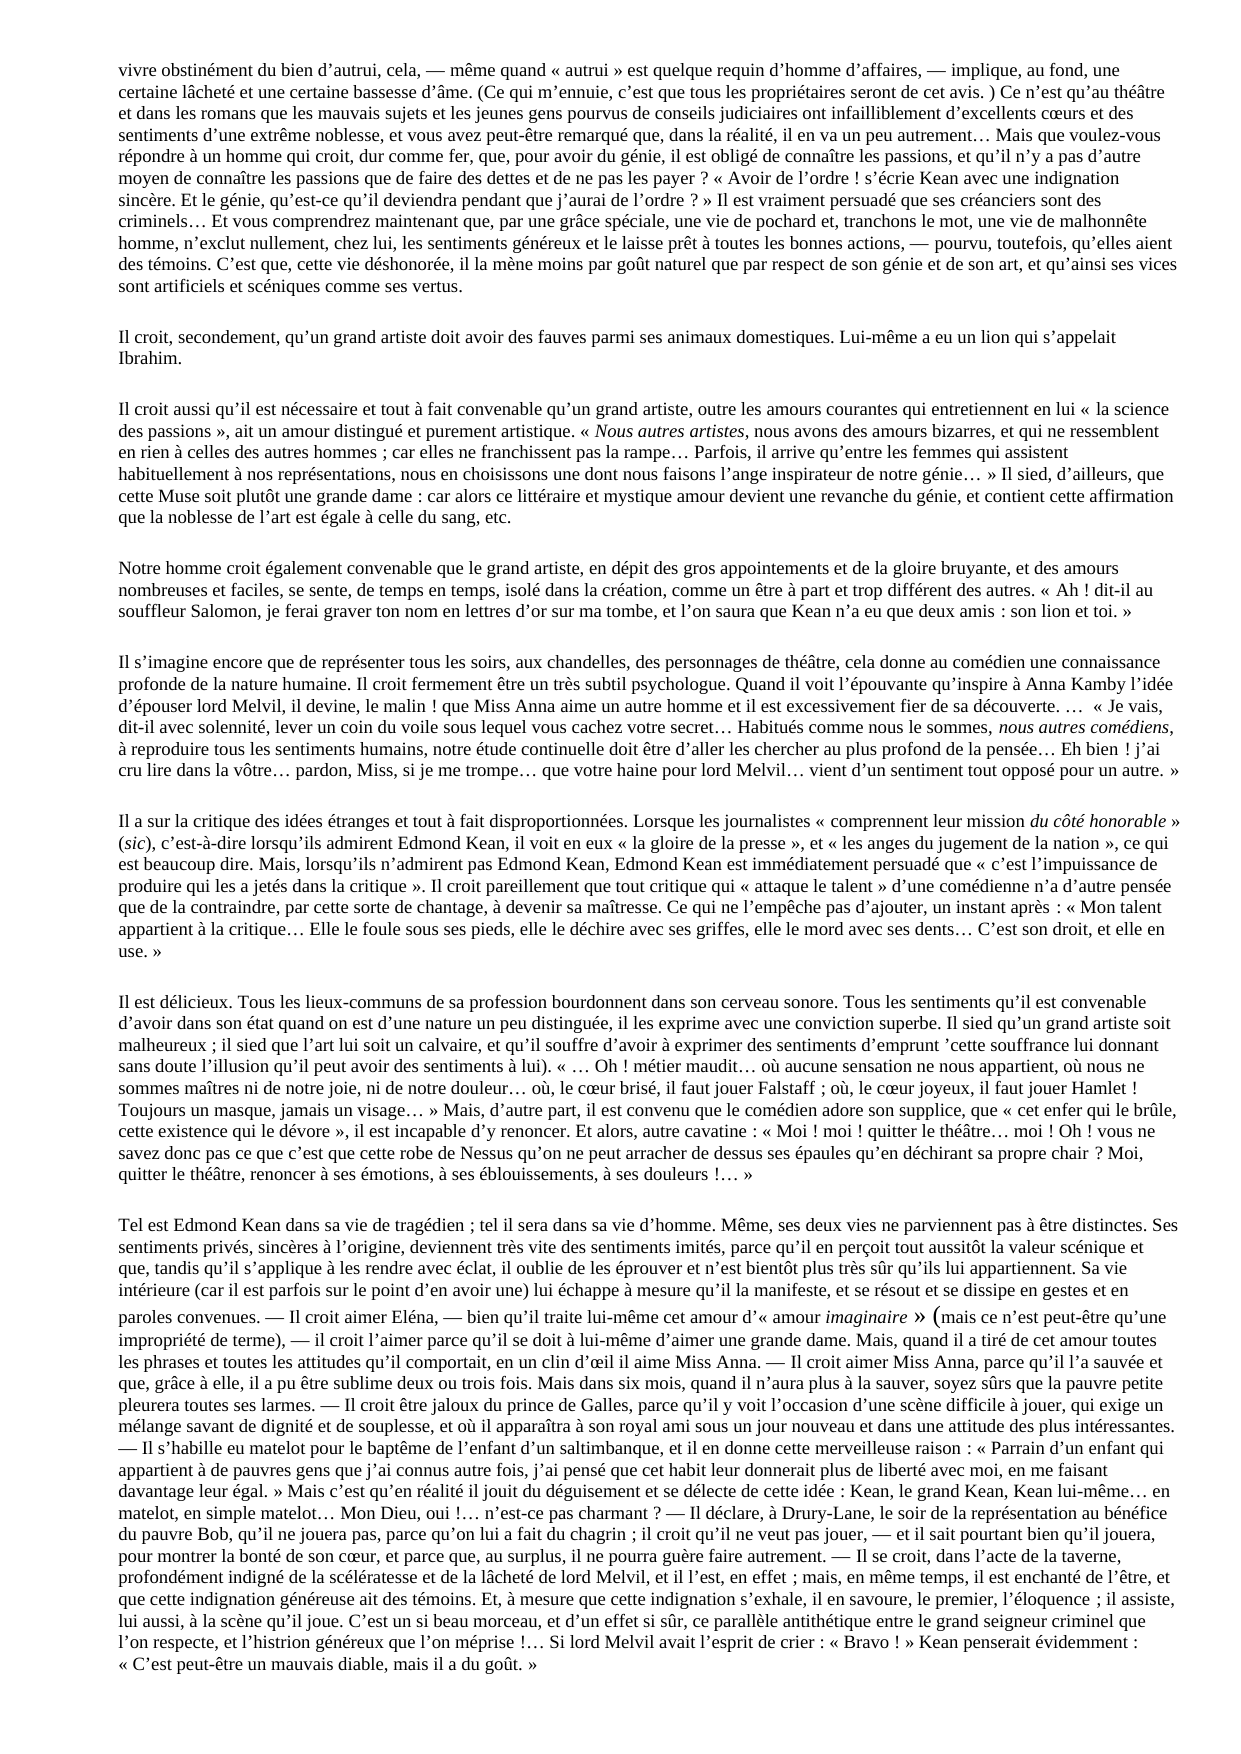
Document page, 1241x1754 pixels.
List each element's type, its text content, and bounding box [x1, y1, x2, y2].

text Il a sur la critique des idées étranges et tout à fait disproportionnées. Lorsque les journalistes « comprennent leur mission du côté honorable » (sic), c’est-à-dire lorsqu’ils admirent Edmond Kean, il voit en eux « la gloire de la presse », et « les anges du jugement de la nation », ce qui est beaucoup dire. Mais, lorsqu’ils n’admirent pas Edmond Kean, Edmond Kean est immédiatement persuadé que « c’est l’impuissance de produire qui les a jetés dans la critique ». Il croit pareillement que tout critique qui « attaque le talent » d’une comédienne n’a d’autre pensée que de la contraindre, par cette sorte de chantage, à devenir sa maîtresse. Ce qui ne l’empêche pas d’ajouter, un instant après : « Mon talent appartient à la critique… Elle le foule sous ses pieds, elle le déchire avec ses griffes, elle le mord avec ses dents… C’est son droit, et elle en use. » [118, 810, 1181, 961]
text Il est délicieux. Tous les lieux-communs de sa profession bourdonnent dans son cerveau sonore. Tous les sentiments qu’il est convenable d’avoir dans son état quand on est d’une nature un peu distinguée, il les exprime avec une conviction superbe. Il sied qu’un grand artiste soit malheureux ; il sied que l’art lui soit un calvaire, et qu’il souffre d’avoir à exprimer des sentiments d’emprunt ’cette souffrance lui donnant sans doute l’illusion qu’il peut avoir des sentiments à lui). « … Oh ! métier maudit… où aucune sensation ne nous appartient, où nous ne sommes maîtres ni de notre joie, ni de notre douleur… où, le cœur brisé, il faut jouer Falstaff ; où, le cœur joyeux, il faut jouer Hamlet ! Toujours un masque, jamais un visage… » Mais, d’autre part, il est convenu que le comédien adore son supplice, que « cet enfer qui le brûle, cette existence qui le dévore », il est incapable d’y renoncer. Et alors, autre cavatine : « Moi ! moi ! quitter le théâtre… moi ! Oh ! vous ne savez donc pas ce que c’est que cette robe de Nessus qu’on ne peut arracher de dessus ses épaules qu’en déchirant sa propre chair ? Moi, quitter le théâtre, renoncer à ses émotions, à ses éblouissements, à ses douleurs !… » [118, 991, 1181, 1185]
text Il croit aussi qu’il est nécessaire et tout à fait convenable qu’un grand artiste, outre les amours courantes qui entretiennent en lui « la science des passions », ait un amour distingué et purement artistique. « Nous autres artistes, nous avons des amours bizarres, et qui ne ressemblent en rien à celles des autres hommes ; car elles ne franchissent pas la rampe… Parfois, il arrive qu’entre les femmes qui assistent habituellement à nos représentations, nous en choisissons une dont nous faisons l’ange inspirateur de notre génie… » Il sied, d’ailleurs, que cette Muse soit plutôt une grande dame : car alors ce littéraire et mystique amour devient une revanche du génie, et contient cette affirmation que la noblesse de l’art est égale à celle du sang, etc. [118, 398, 1181, 528]
text Il croit, secondement, qu’un grand artiste doit avoir des fauves parmi ses animaux domestiques. Lui-même a eu un lion qui s’appelait Ibrahim. [118, 326, 1181, 369]
text vivre obstinément du bien d’autrui, cela, — même quand « autrui » est quelque requin d’homme d’affaires, — implique, au fond, une certaine lâcheté et une certaine bassesse d’âme. (Ce qui m’ennuie, c’est que tous les propriétaires seront de cet avis. ) Ce n’est qu’au théâtre et dans les romans que les mauvais sujets et les jeunes gens pourvus de conseils judiciaires ont infailliblement d’excellents cœurs et des sentiments d’une extrême noblesse, et vous avez peut-être remarqué que, dans la réalité, il en va un peu autrement… Mais que voulez-vous répondre à un homme qui croit, dur comme fer, que, pour avoir du génie, il est obligé de connaître les passions, et qu’il n’y a pas d’autre moyen de connaître les passions que de faire des dettes et de ne pas les payer ? « Avoir de l’ordre ! s’écrie Kean avec une indignation sincère. Et le génie, qu’est-ce qu’il deviendra pendant que j’aurai de l’ordre ? » Il est vraiment persuadé que ses créanciers sont des criminels… Et vous comprendrez maintenant que, par une grâce spéciale, une vie de pochard et, tranchons le mot, une vie de malhonnête homme, n’exclut nullement, chez lui, les sentiments généreux et le laisse prêt à toutes les bonnes actions, — pourvu, toutefois, qu’elles aient des témoins. C’est que, cette vie déshonorée, il la mène moins par goût naturel que par respect de son génie et de son art, et qu’ainsi ses vices sont artificiels et scéniques comme ses vertus. [118, 59, 1181, 296]
text Il s’imagine encore que de représenter tous les soirs, aux chandelles, des personnages de théâtre, cela donne au comédien une connaissance profonde de la nature humaine. Il croit fermement être un très subtil psychologue. Quand il voit l’épouvante qu’inspire à Anna Kamby l’idée d’épouser lord Melvil, il devine, le malin ! que Miss Anna aime un autre homme et il est excessivement fier de sa découverte. … « Je vais, dit-il avec solennité, lever un coin du voile sous lequel vous cachez votre secret… Habitués comme nous le sommes, nous autres comédiens, à reproduire tous les sentiments humains, notre étude continuelle doit être d’aller les chercher au plus profond de la pensée… Eh bien ! j’ai cru lire dans la vôtre… pardon, Miss, si je me trompe… que votre haine pour lord Melvil… vient d’un sentiment tout opposé pour un autre. » [118, 651, 1181, 781]
text Tel est Edmond Kean dans sa vie de tragédien ; tel il sera dans sa vie d’homme. Même, ses deux vies ne parviennent pas à être distinctes. Ses sentiments privés, sincères à l’origine, deviennent très vite des sentiments imités, parce qu’il en perçoit tout aussitôt la valeur scénique et que, tandis qu’il s’applique à les rendre avec éclat, il oublie de les éprouver et n’est bientôt plus très sûr qu’ils lui appartiennent. Sa vie intérieure (car il est parfois sur le point d’en avoir une) lui échappe à mesure qu’il la manifeste, et se résout et se dissipe en gestes et en paroles convenues. — Il croit aimer Eléna, — bien qu’il traite lui-même cet amour d’« amour imaginaire » (mais ce n’est peut-être qu’une impropriété de terme), — il croit l’aimer parce qu’il se doit à lui-même d’aimer une grande dame. Mais, quand il a tiré de cet amour toutes les phrases et toutes les attitudes qu’il comportait, en un clin d’œil il aime Miss Anna. — Il croit aimer Miss Anna, parce qu’il l’a sauvée et que, grâce à elle, il a pu être sublime deux ou trois fois. Mais dans six mois, quand il n’aura plus à la sauver, soyez sûrs que la pauvre petite pleurera toutes ses larmes. — Il croit être jaloux du prince de Galles, parce qu’il y voit l’occasion d’une scène difficile à jouer, qui exige un mélange savant de dignité et de souplesse, et où il apparaîtra à son royal ami sous un jour nouveau et dans une attitude des plus intéressantes. — Il s’habille eu matelot pour le baptême de l’enfant d’un saltimbanque, et il en donne cette merveilleuse raison : « Parrain d’un enfant qui appartient à de pauvres gens que j’ai connus autre fois, j’ai pensé que cet habit leur donnerait plus de liberté avec moi, en me faisant davantage leur égal. » Mais c’est qu’en réalité il jouit du déguisement et se délecte de cette idée : Kean, le grand Kean, Kean lui-même… en matelot, en simple matelot… Mon Dieu, oui !… n’est-ce pas charmant ? — Il déclare, à Drury-Lane, le soir de la représentation au bénéfice du pauvre Bob, qu’il ne jouera pas, parce qu’on lui a fait du chagrin ; il croit qu’il ne veut pas jouer, — et il sait pourtant bien qu’il jouera, pour montrer la bonté de son cœur, et parce que, au surplus, il ne pourra guère faire autrement. — Il se croit, dans l’acte de la taverne, profondément indigné de la scélératesse et de la lâcheté de lord Melvil, et il l’est, en effet ; mais, en même temps, il est enchanté de l’être, et que cette indignation généreuse ait des témoins. Et, à mesure que cette indignation s’exhale, il en savoure, le premier, l’éloquence ; il assiste, lui aussi, à la scène qu’il joue. C’est un si beau morceau, et d’un effet si sûr, ce parallèle antithétique entre le grand seigneur criminel que l’on respecte, et l’histrion généreux que l’on méprise !… Si lord Melvil avait l’esprit de crier : « Bravo ! » Kean penserait évidemment : « C’est peut-être un mauvais diable, mais il a du goût. » [118, 1214, 1181, 1674]
text Notre homme croit également convenable que le grand artiste, en dépit des gros appointements et de la gloire bruyante, et des amours nombreuses et faciles, se sente, de temps en temps, isolé dans la création, comme un être à part et trop différent des autres. « Ah ! dit-il au souffleur Salomon, je ferai graver ton nom en lettres d’or sur ma tombe, et l’on saura que Kean n’a eu que deux amis : son lion et toi. » [118, 557, 1181, 622]
